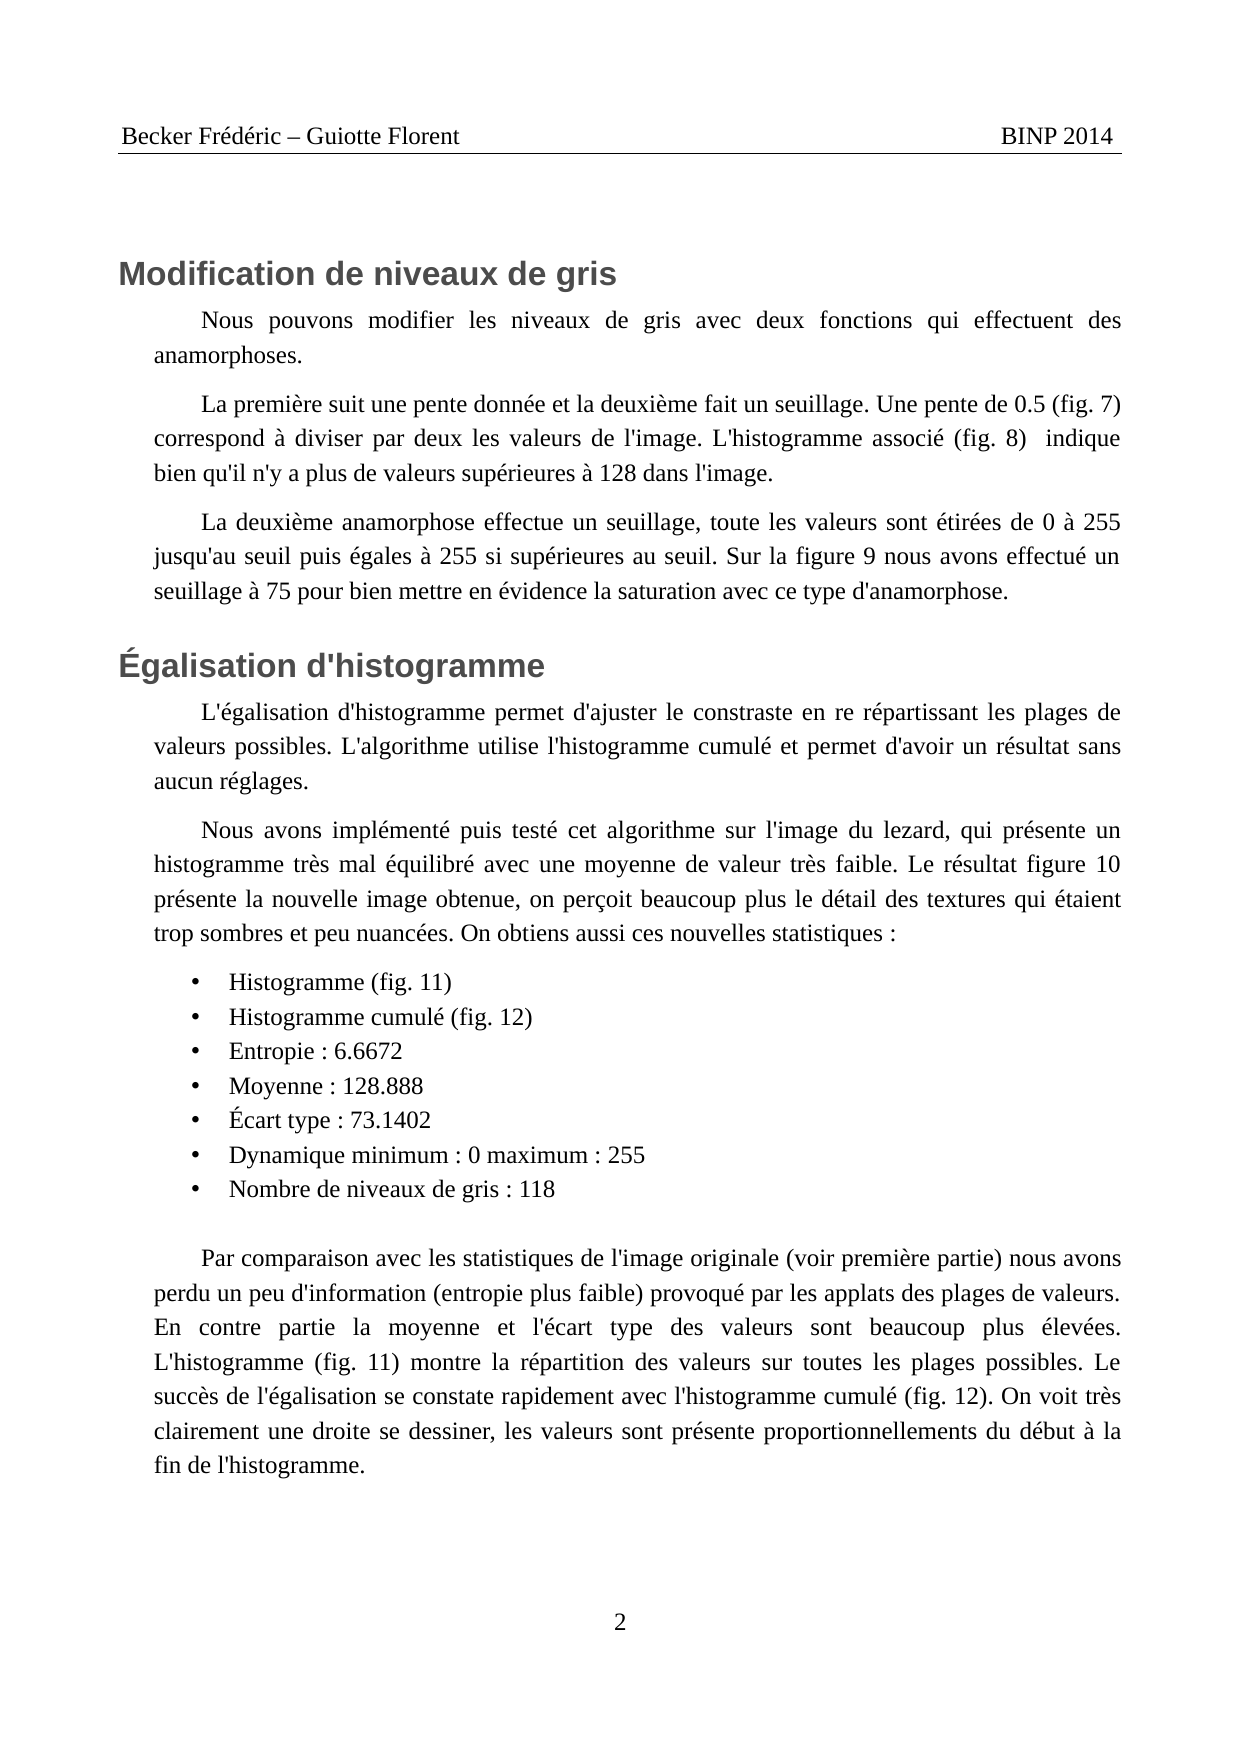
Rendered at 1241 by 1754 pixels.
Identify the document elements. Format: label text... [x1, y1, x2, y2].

list Histogramme cumulé (fig. 12) [191, 1002, 1122, 1031]
subtitle Égalisation d'histogramme [118, 646, 1122, 684]
list Entropie : 6.6672 [191, 1036, 1122, 1065]
text Nous avons implémenté puis testé cet algorithme sur l'image du lezard, qui présente un histogramme très mal équilibré avec une moyenne de valeur très faible. Le résultat figure 10 présente la nouvelle image obtenue, on perçoit beaucoup plus le détail des textures qui étaient trop sombres et peu nuancées. On obtiens aussi ces nouvelles statistiques : [153, 815, 1122, 947]
text L'égalisation d'histogramme permet d'ajuster le constraste en re répartissant les plages de valeurs possibles. L'algorithme utilise l'histogramme cumulé et permet d'avoir un résultat sans aucun réglages. [153, 697, 1122, 795]
text Nous pouvons modifier les niveaux de gris avec deux fonctions qui effectuent des anamorphoses. [153, 305, 1122, 369]
list Écart type : 73.1402 [191, 1105, 1122, 1134]
text Par comparaison avec les statistiques de l'image originale (voir première partie) nous avons perdu un peu d'information (entropie plus faible) provoqué par les applats des plages de valeurs. En contre partie la moyenne et l'écart type des valeurs sont beaucoup plus élevées. L'histogramme (fig. 11) montre la répartition des valeurs sur toutes les plages possibles. Le succès de l'égalisation se constate rapidement avec l'histogramme cumulé (fig. 12). On voit très clairement une droite se dessiner, les valeurs sont présente proportionnellements du début à la fin de l'histogramme. [153, 1243, 1122, 1479]
subtitle Modification de niveaux de gris [118, 254, 1122, 293]
text La deuxième anamorphose effectue un seuillage, toute les valeurs sont étirées de 0 à 255 jusqu'au seuil puis égales à 255 si supérieures au seuil. Sur la figure 9 nous avons effectué un seuillage à 75 pour bien mettre en évidence la saturation avec ce type d'anamorphose. [153, 507, 1122, 605]
list Nombre de niveaux de gris : 118 [191, 1174, 1122, 1203]
text La première suit une pente donnée et la deuxième fait un seuillage. Une pente de 0.5 (fig. 7) correspond à diviser par deux les valeurs de l'image. L'histogramme associé (fig. 8) indique bien qu'il n'y a plus de valeurs supérieures à 128 dans l'image. [153, 389, 1122, 487]
list Dynamique minimum : 0 maximum : 255 [191, 1140, 1122, 1169]
list Moyenne : 128.888 [191, 1071, 1122, 1100]
list Histogramme (fig. 11) [191, 967, 1122, 996]
